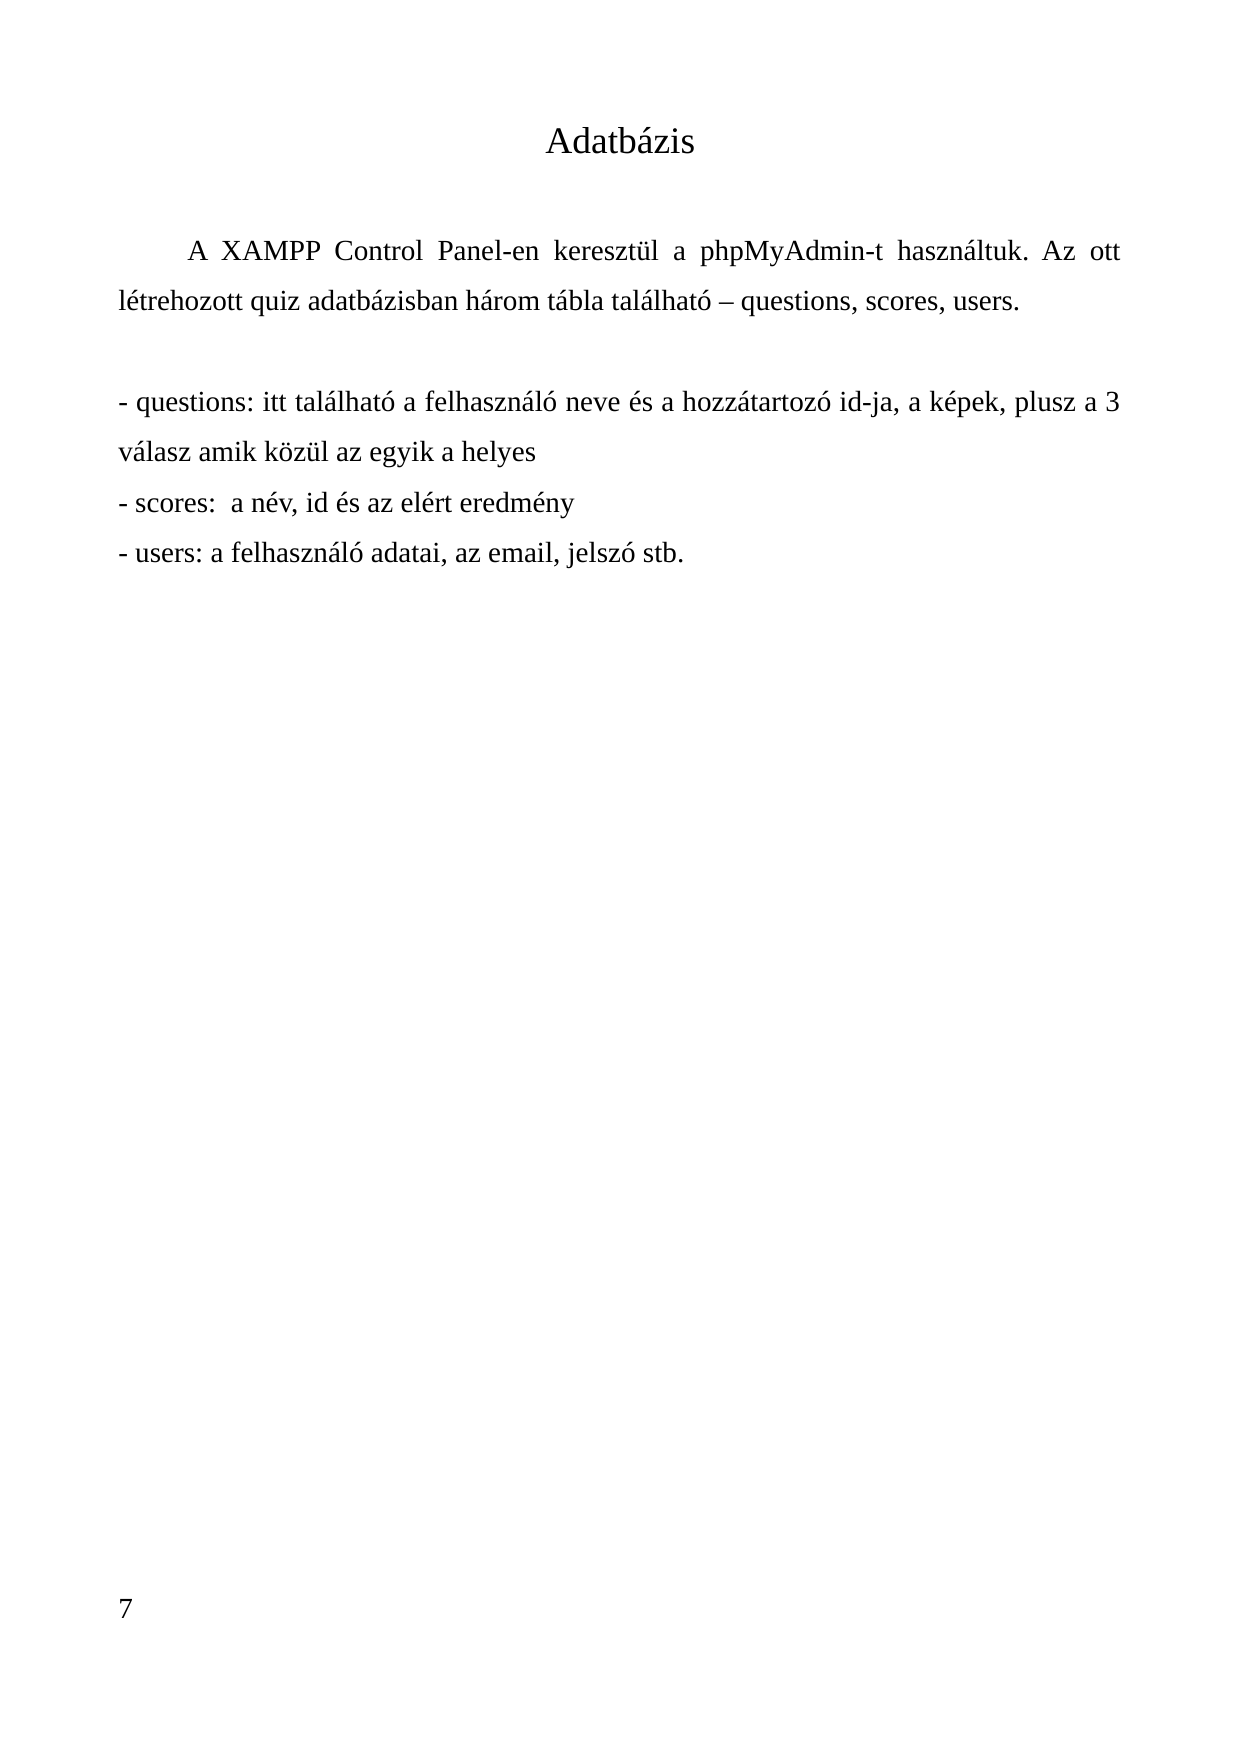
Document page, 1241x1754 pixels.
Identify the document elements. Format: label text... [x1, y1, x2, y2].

text - scores: a név, id és az elért eredmény [118, 485, 1122, 518]
text Adatbázis [118, 118, 1122, 161]
text A XAMPP Control Panel-en keresztül a phpMyAdmin-t használtuk. Az ott létrehozott quiz adatbázisban három tábla található – questions, scores, users. [118, 233, 1122, 317]
text - questions: itt található a felhasználó neve és a hozzátartozó id-ja, a képek, plusz a 3 válasz amik közül az egyik a helyes [118, 384, 1122, 468]
text 7 [118, 1592, 1122, 1625]
text - users: a felhasználó adatai, az email, jelszó stb. [118, 535, 1122, 568]
